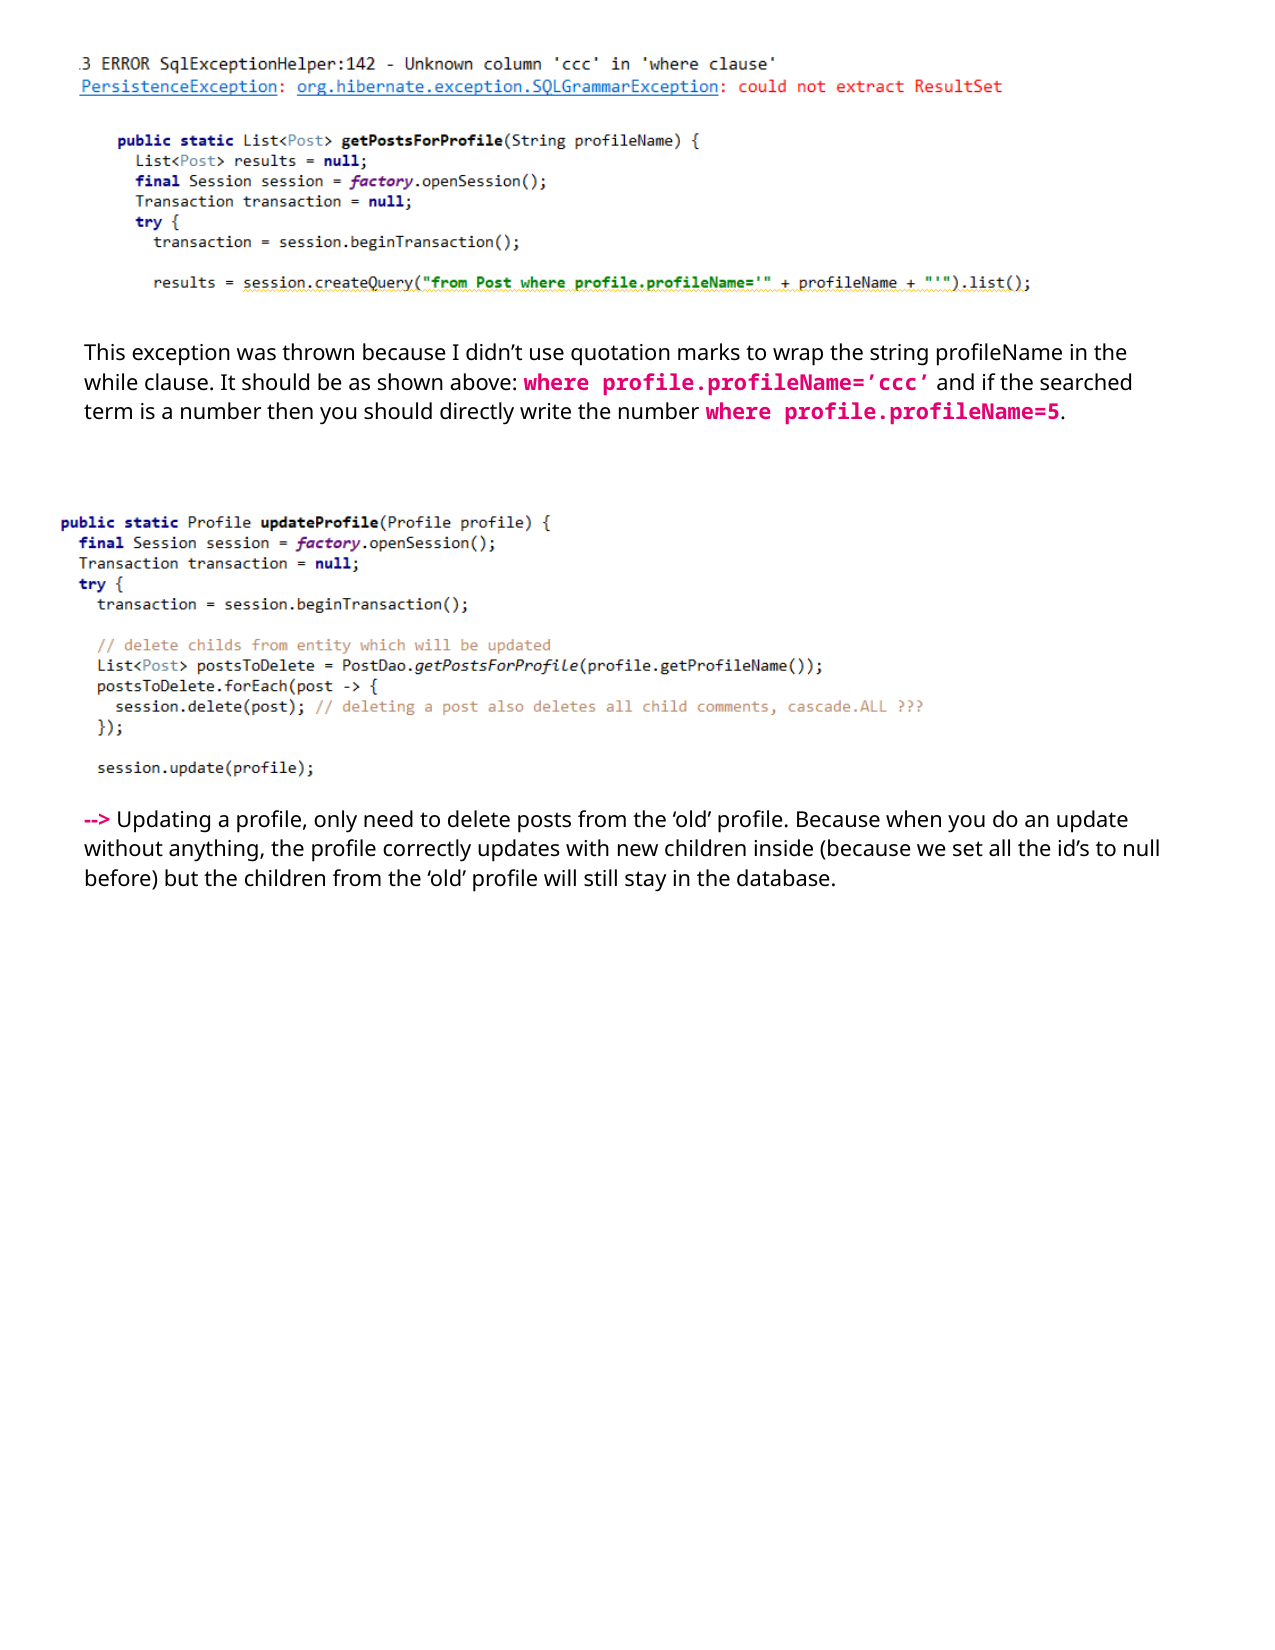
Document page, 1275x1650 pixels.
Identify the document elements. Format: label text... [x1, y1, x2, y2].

picture [114, 130, 1033, 299]
text This exception was thrown because I didn’t use quotation marks to wrap the string profileName in the while clause. It should be as shown above: where profile.profileName=’ccc’ and if the searched term is a number then you should directly write the number where profile.profileName=5. [84, 337, 1188, 426]
text --> Updating a profile, only need to delete posts from the ‘old’ profile. Because when you do an update without anything, the profile correctly updates with new children inside (because we set all the id’s to null before) but the children from the ‘old’ profile will still stay in the database. [84, 803, 1188, 893]
picture [79, 51, 1009, 101]
picture [56, 513, 925, 781]
